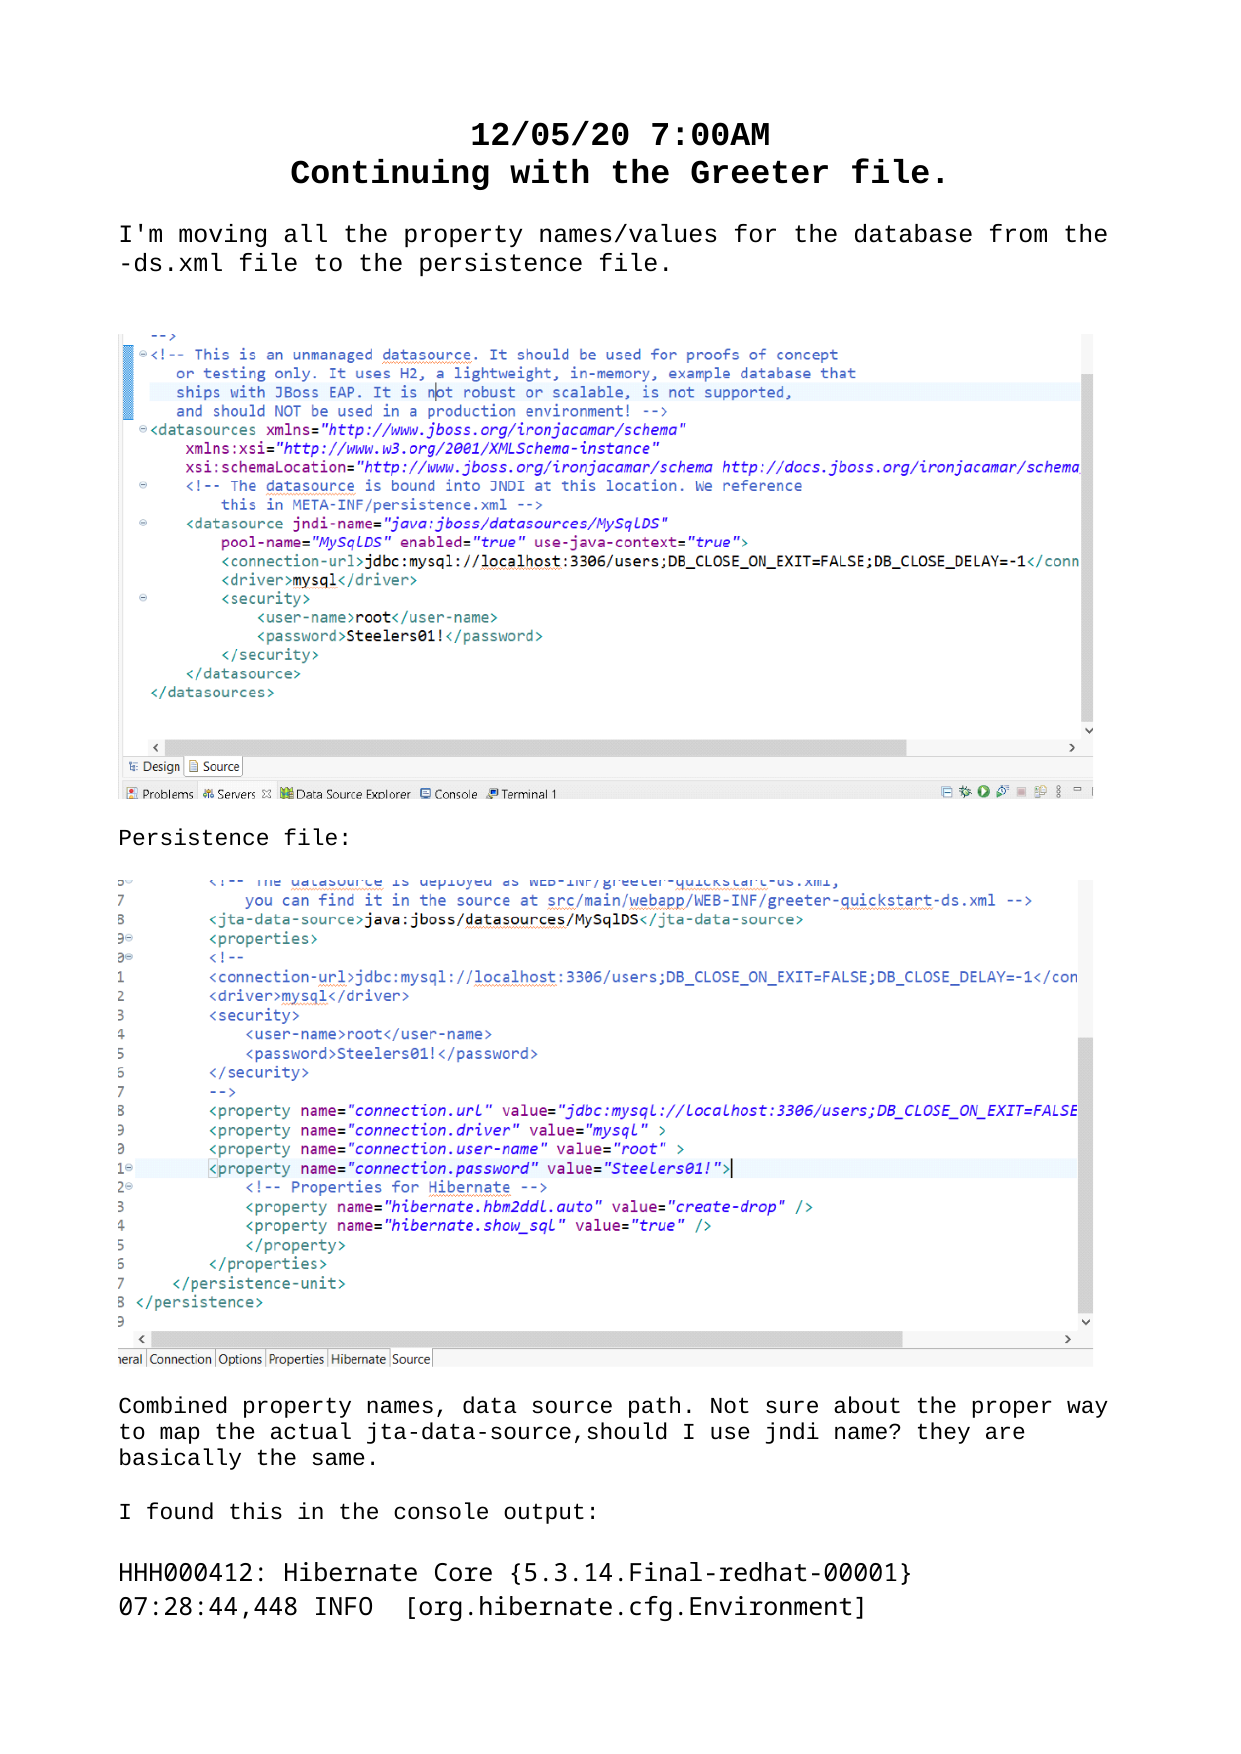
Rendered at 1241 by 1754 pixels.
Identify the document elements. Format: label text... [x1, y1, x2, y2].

text Combined property names, data source path. Not sure about the proper way to map the actual jta-data-source,should I use jndi name? they are basically the same. [118, 1394, 1122, 1472]
text 07:28:44,448 INFO [org.hibernate.cfg.Environment] [118, 1588, 1122, 1622]
text HHH000412: Hibernate Core {5.3.14.Final-redhat-00001} [118, 1554, 1122, 1588]
text I'm moving all the property names/values for the database from the -ds.xml file to the persistence file. [118, 222, 1122, 278]
text 12/05/20 7:00AM [118, 118, 1122, 156]
text Continuing with the Greeter file. [118, 156, 1122, 194]
text I found this in the console output: [118, 1500, 1122, 1526]
text Persistence file: [118, 826, 1122, 852]
